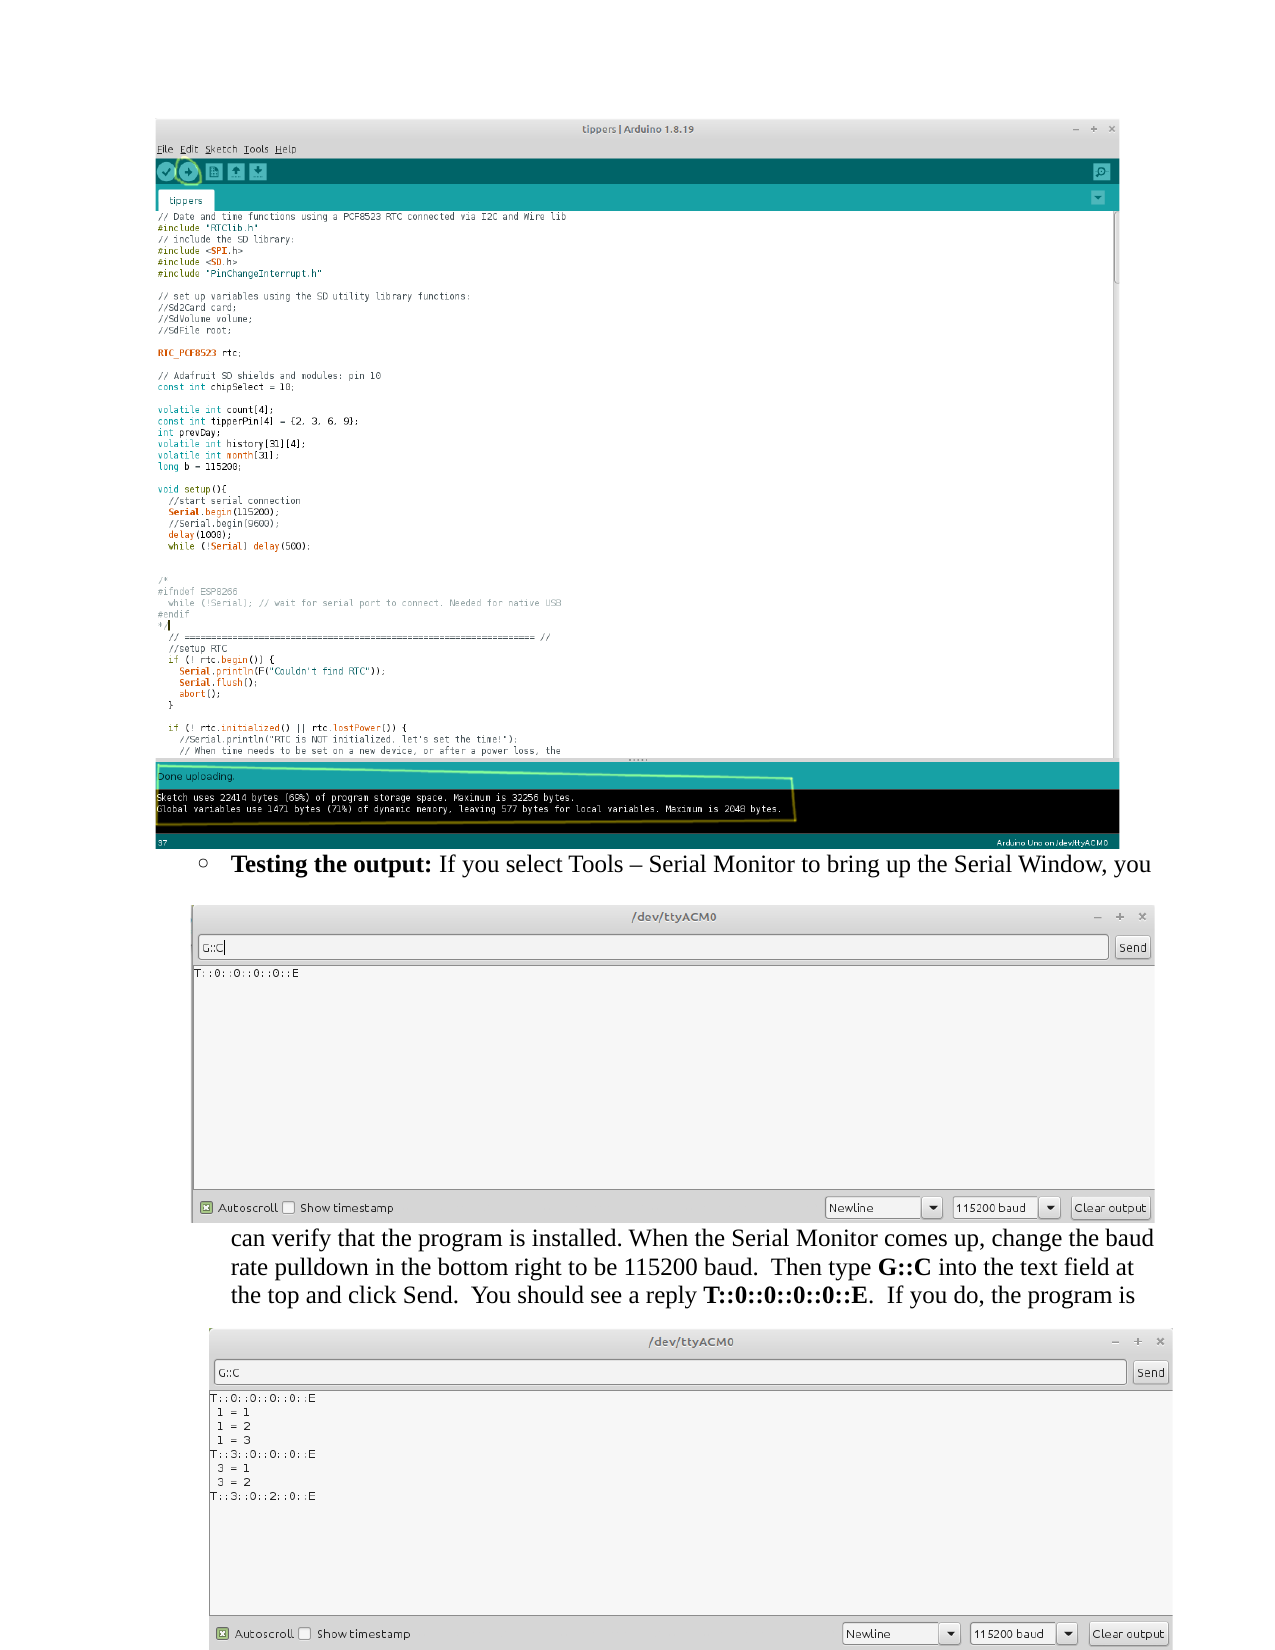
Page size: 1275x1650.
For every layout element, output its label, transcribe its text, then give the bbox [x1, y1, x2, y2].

picture [209, 1328, 1173, 1650]
picture [155, 118, 1120, 849]
list Testing the output: If you select Tools – Serial Monitor to bring up the Serial Window, you can verify that the program is installed. When the Serial Monitor comes up, change the baud rate pulldown in the bottom right to be 115200 baud. Then type G::C into the text field at the top and click Send. You should see a reply T::0::0::0::0::E. If you do, the program is [193, 118, 1157, 1309]
picture [190, 905, 1155, 1223]
